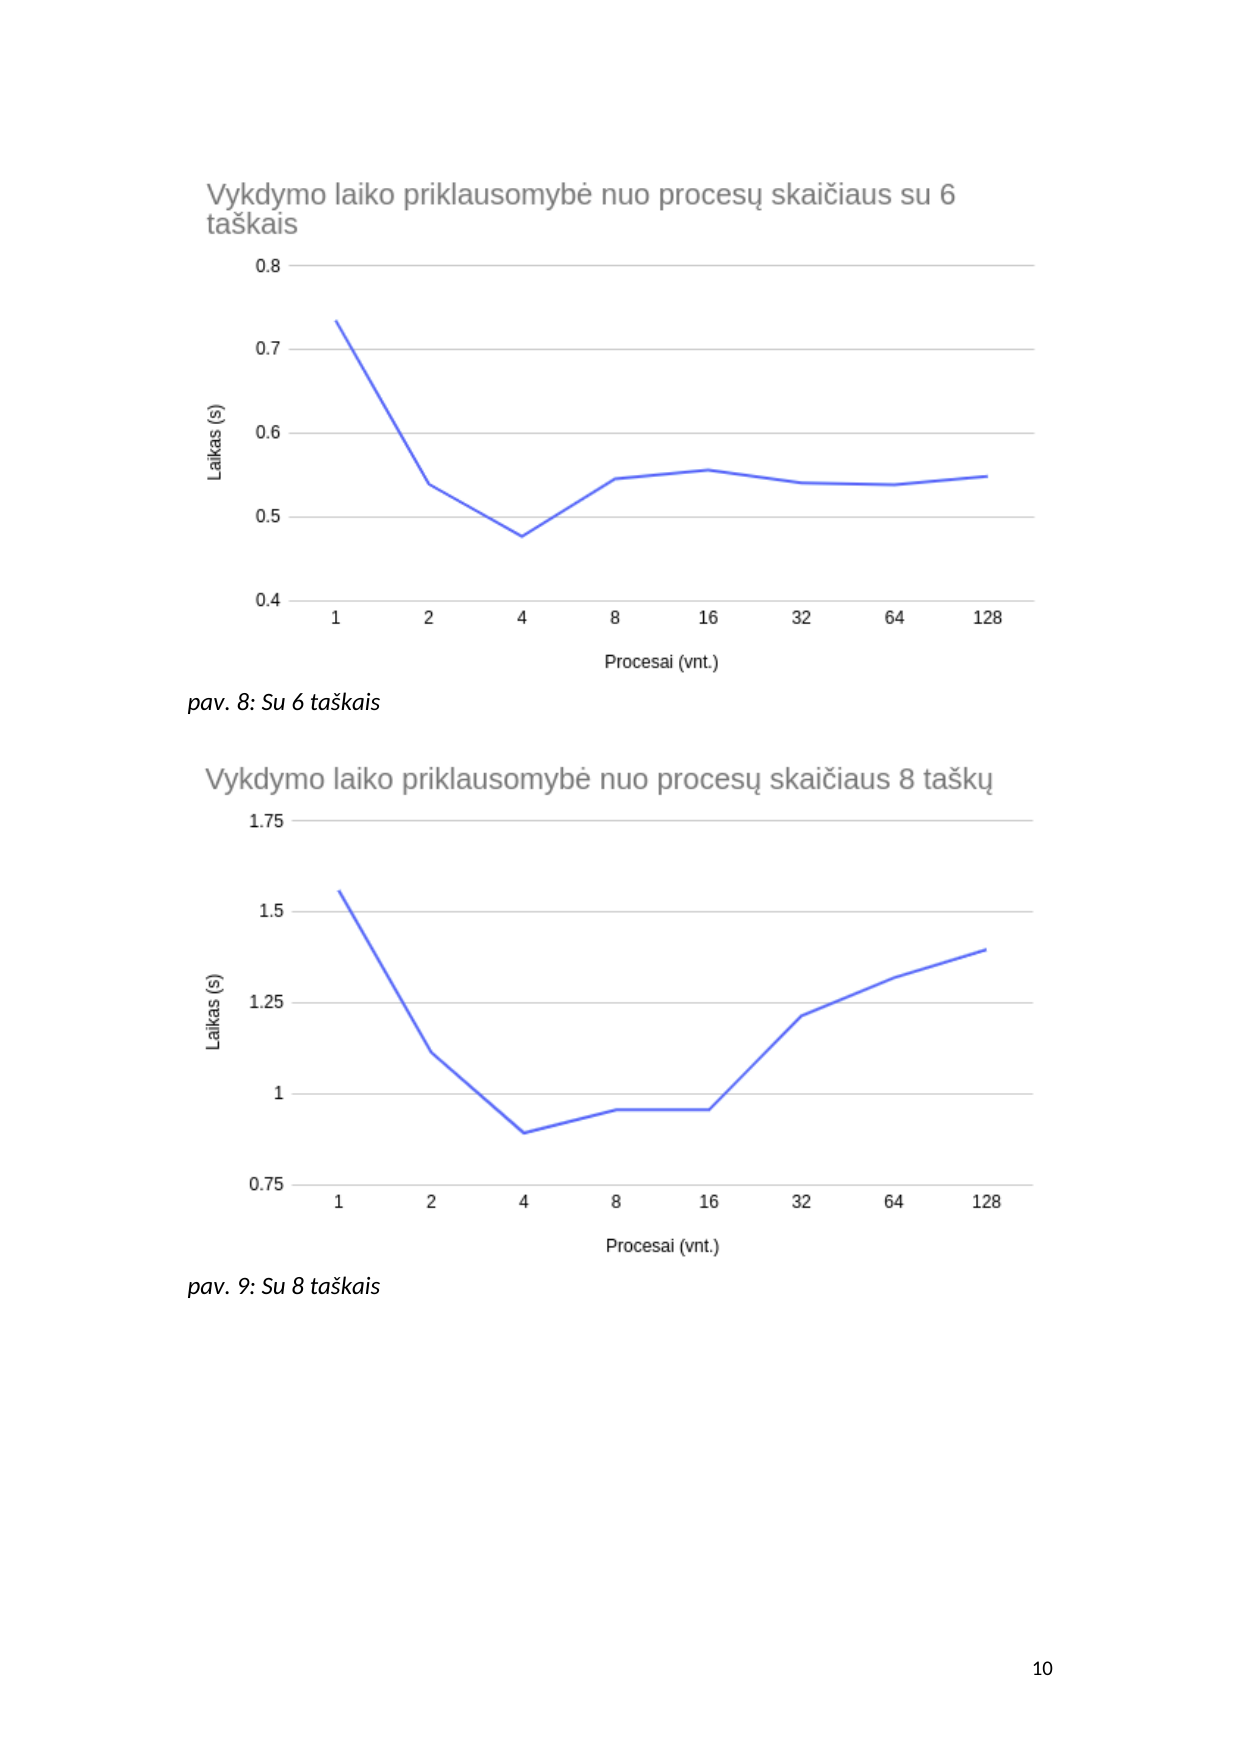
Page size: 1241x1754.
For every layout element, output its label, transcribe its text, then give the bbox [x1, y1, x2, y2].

text pav. 8: Su 6 taškais [187, 680, 1053, 716]
text pav. 9: Su 8 taškais [187, 1264, 1053, 1301]
picture [187, 162, 1053, 680]
picture [187, 754, 1053, 1264]
